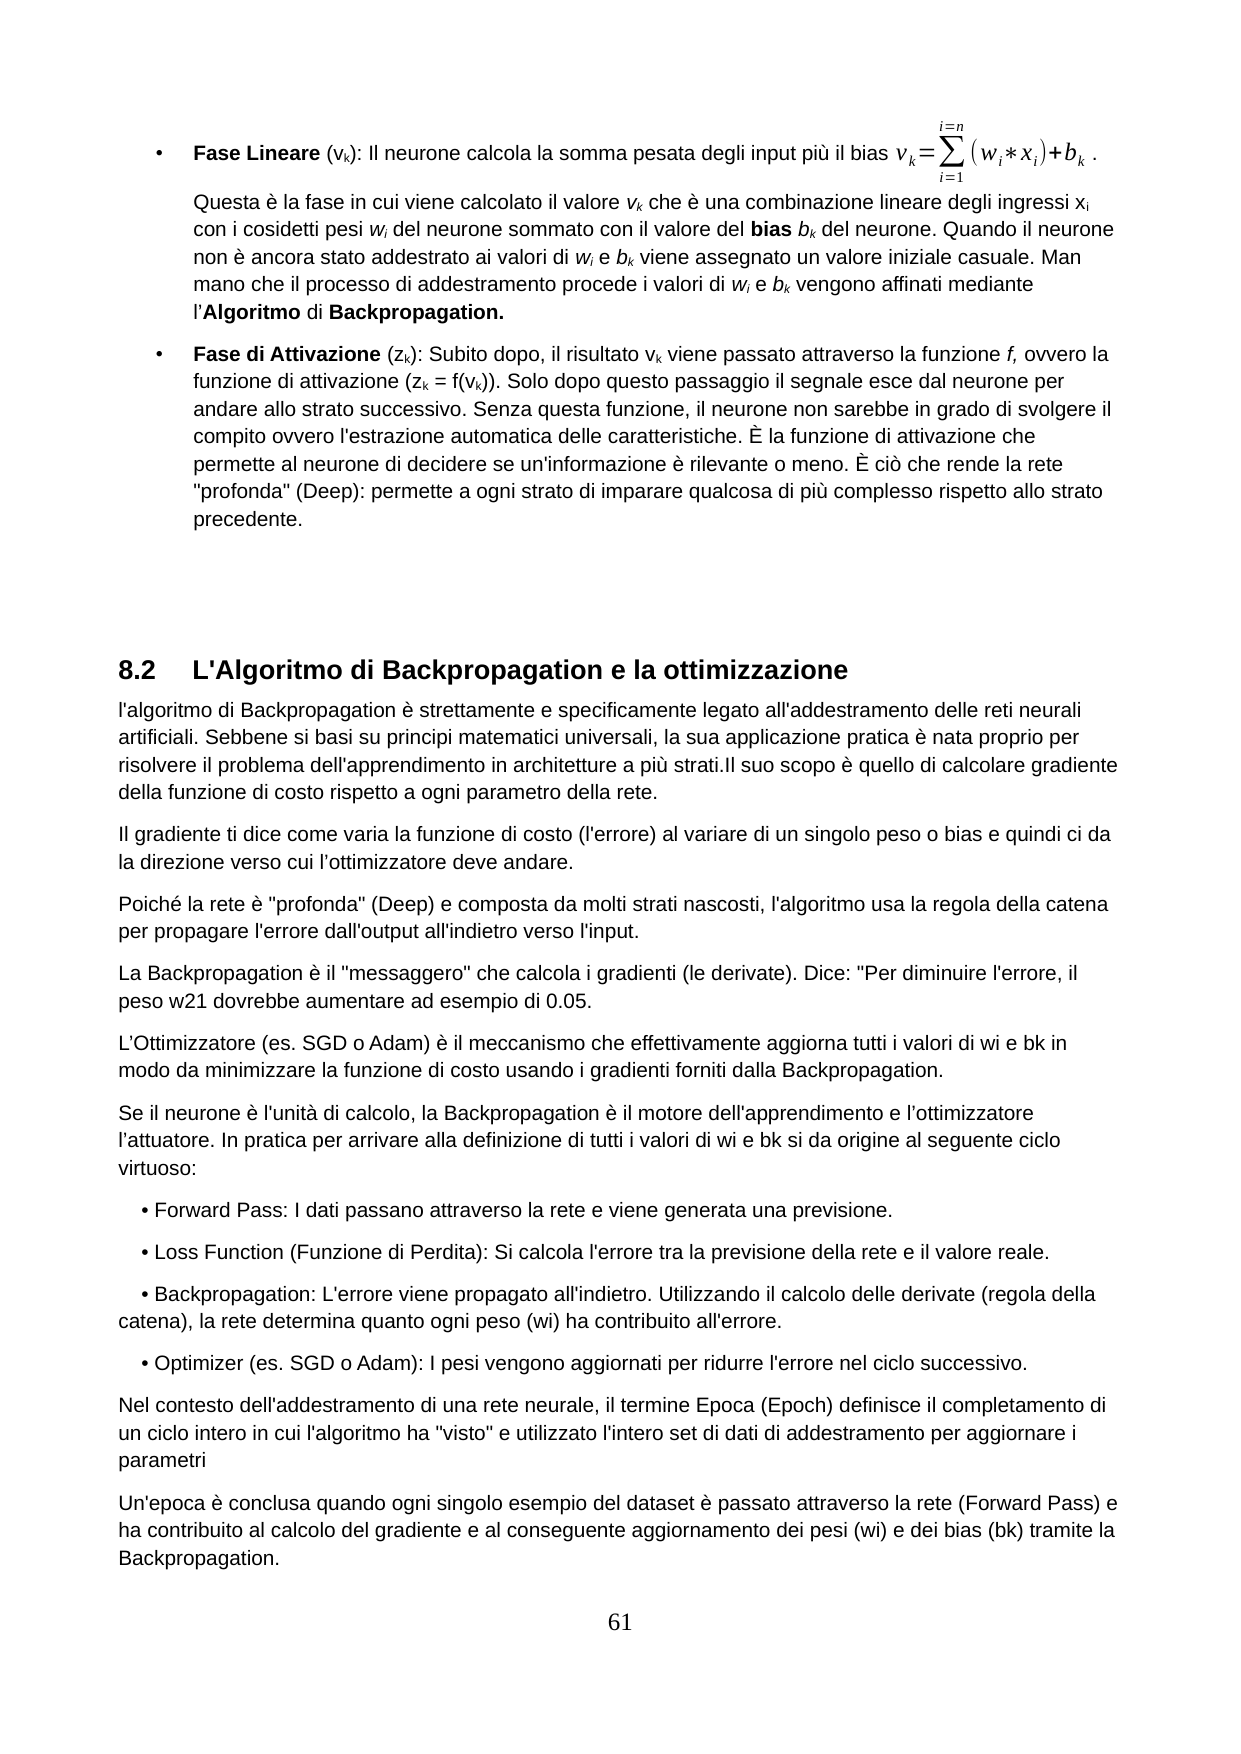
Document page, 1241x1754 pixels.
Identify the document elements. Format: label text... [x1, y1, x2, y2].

subtitle L'Algoritmo di Backpropagation e la ottimizzazione [118, 654, 1122, 685]
text La Backpropagation è il "messaggero" che calcola i gradienti (le derivate). Dice: "Per diminuire l'errore, il peso w21 dovrebbe aumentare ad esempio di 0.05. [118, 961, 1122, 1013]
text l'algoritmo di Backpropagation è strettamente e specificamente legato all'addestramento delle reti neurali artificiali. Sebbene si basi su principi matematici universali, la sua applicazione pratica è nata proprio per risolvere il problema dell'apprendimento in architetture a più strati.Il suo scopo è quello di calcolare gradiente della funzione di costo rispetto a ogni parametro della rete. [118, 697, 1122, 804]
text Un'epoca è conclusa quando ogni singolo esempio del dataset è passato attraverso la rete (Forward Pass) e ha contribuito al calcolo del gradiente e al conseguente aggiornamento dei pesi (wi) e dei bias (bk) tramite la Backpropagation. [118, 1490, 1122, 1569]
text Il gradiente ti dice come varia la funzione di costo (l'errore) al variare di un singolo peso o bias e quindi ci da la direzione verso cui l’ottimizzatore deve andare. [118, 822, 1122, 873]
text • Backpropagation: L'errore viene propagato all'indietro. Utilizzando il calcolo delle derivate (regola della catena), la rete determina quanto ogni peso (wi) ha contribuito all'errore. [118, 1282, 1122, 1333]
list Fase Lineare (vk): Il neurone calcola la somma pesata degli input più il bias . Questa è la fase in cui viene calcolato il valore vk che è una combinazione lineare degli ingressi xi con i cosidetti pesi wi del neurone sommato con il valore del bias bk del neurone. Quando il neurone non è ancora stato addestrato ai valori di wi e bk viene assegnato un valore iniziale casuale. Man mano che il processo di addestramento procede i valori di wi e bk vengono affinati mediante l’Algoritmo di Backpropagation. [156, 118, 1122, 323]
text Se il neurone è l'unità di calcolo, la Backpropagation è il motore dell'apprendimento e l’ottimizzatore l’attuatore. In pratica per arrivare alla definizione di tutti i valori di wi e bk si da origine al seguente ciclo virtuoso: [118, 1100, 1122, 1179]
text Poiché la rete è "profonda" (Deep) e composta da molti strati nascosti, l'algoritmo usa la regola della catena per propagare l'errore dall'output all'indietro verso l'input. [118, 892, 1122, 943]
text L’Ottimizzatore (es. SGD o Adam) è il meccanismo che effettivamente aggiorna tutti i valori di wi e bk in modo da minimizzare la funzione di costo usando i gradienti forniti dalla Backpropagation. [118, 1031, 1122, 1082]
text • Loss Function (Funzione di Perdita): Si calcola l'errore tra la previsione della rete e il valore reale. [118, 1239, 1122, 1263]
text • Optimizer (es. SGD o Adam): I pesi vengono aggiornati per ridurre l'errore nel ciclo successivo. [118, 1351, 1122, 1375]
list Fase di Attivazione (zk): Subito dopo, il risultato vk viene passato attraverso la funzione f, ovvero la funzione di attivazione (zk = f(vk)). Solo dopo questo passaggio il segnale esce dal neurone per andare allo strato successivo. Senza questa funzione, il neurone non sarebbe in grado di svolgere il compito ovvero l'estrazione automatica delle caratteristiche. È la funzione di attivazione che permette al neurone di decidere se un'informazione è rilevante o meno. È ciò che rende la rete "profonda" (Deep): permette a ogni strato di imparare qualcosa di più complesso rispetto allo strato precedente. [156, 342, 1122, 531]
text Nel contesto dell'addestramento di una rete neurale, il termine Epoca (Epoch) definisce il completamento di un ciclo intero in cui l'algoritmo ha "visto" e utilizzato l'intero set di dati di addestramento per aggiornare i parametri [118, 1393, 1122, 1472]
text • Forward Pass: I dati passano attraverso la rete e viene generata una previsione. [118, 1197, 1122, 1221]
